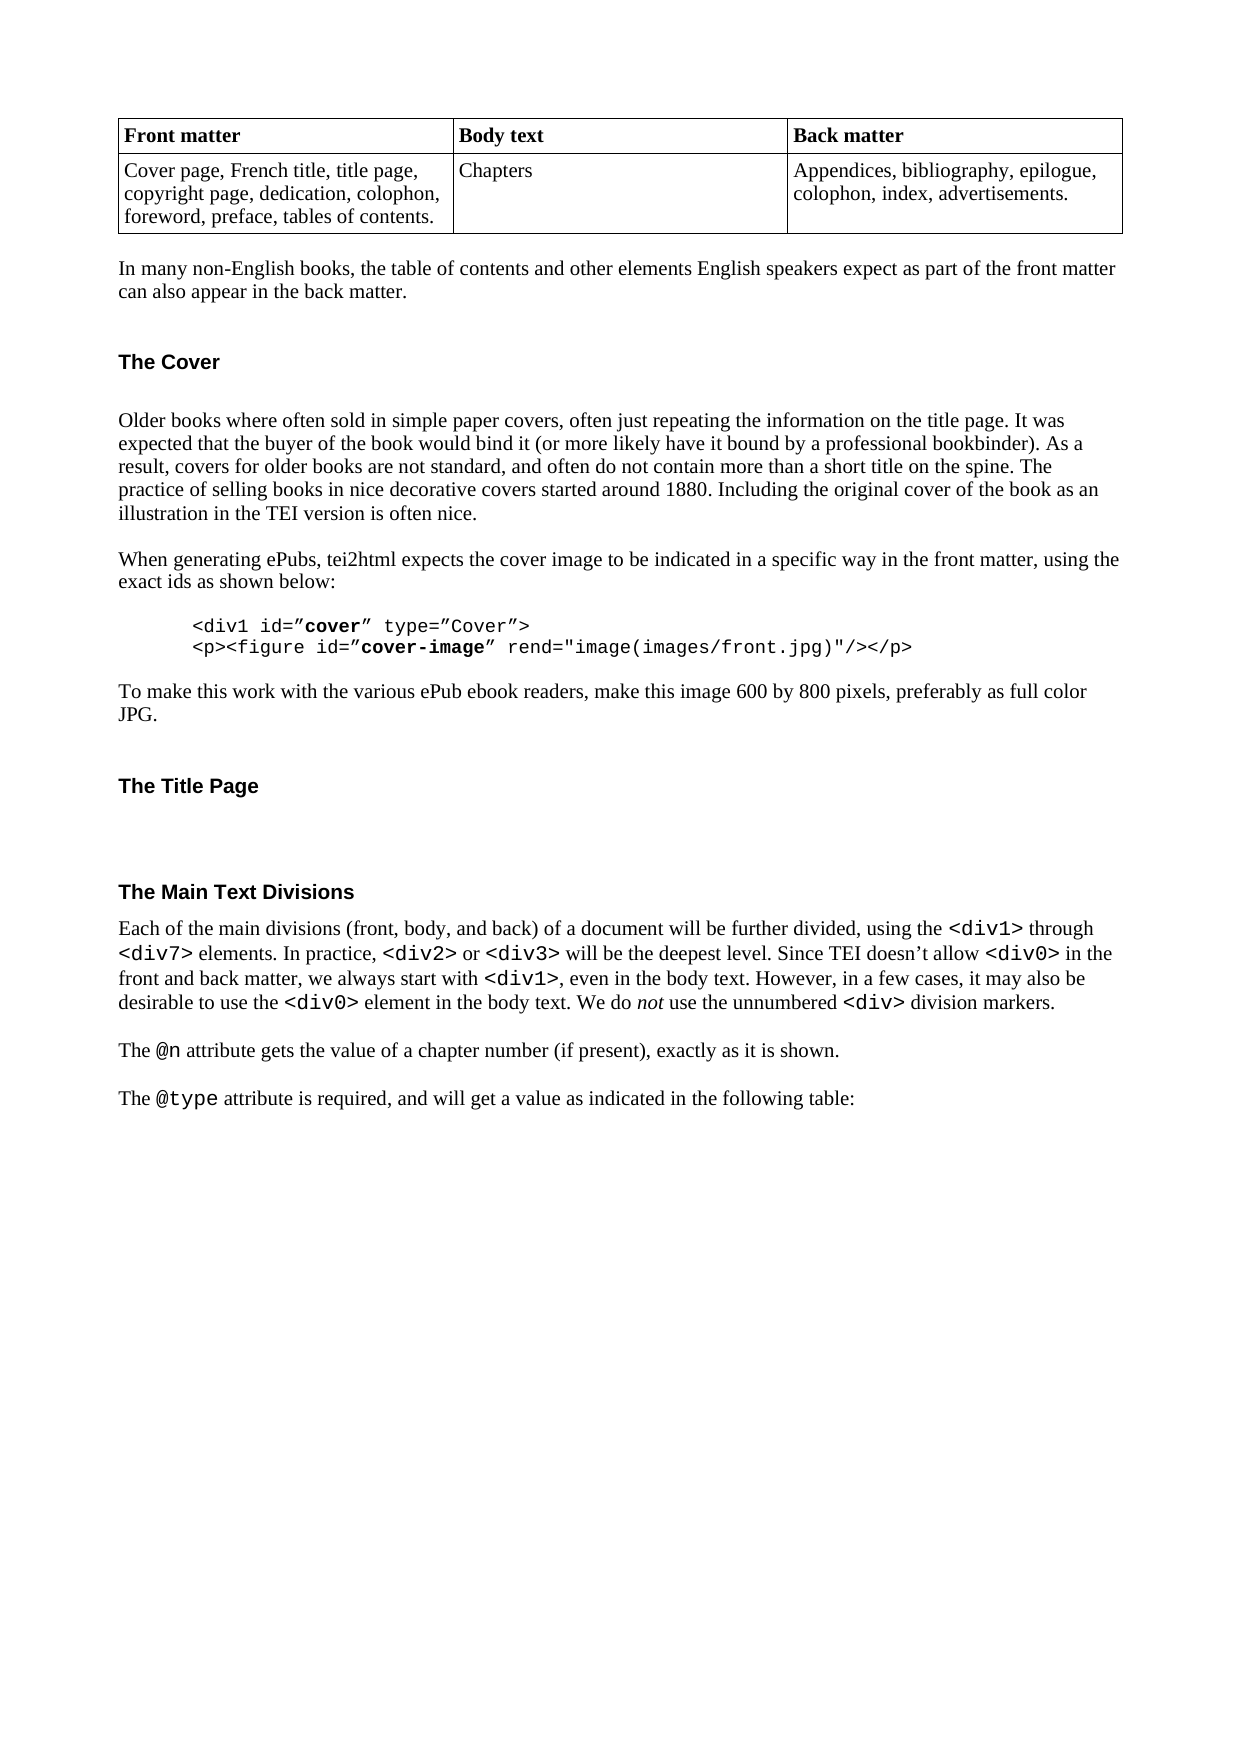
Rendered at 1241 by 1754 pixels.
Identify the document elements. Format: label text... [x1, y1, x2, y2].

text The @n attribute gets the value of a chapter number (if present), exactly as it is shown. [118, 1039, 1122, 1064]
table_cell Appendices, bibliography, epilogue, colophon, index, advertisements. [788, 154, 1122, 233]
subtitle The Title Page [118, 774, 1122, 797]
table_cell Cover page, French title, title page, copyright page, dedication, colophon, foreword, preface, tables of contents. [119, 154, 453, 233]
text The @type attribute is required, and will get a value as indicated in the following table: [118, 1087, 1122, 1112]
table_header Body text [454, 119, 787, 153]
text <div1 id=”cover” type=”Cover”> [118, 616, 1122, 638]
table_cell Chapters [454, 154, 787, 233]
text Older books where often sold in simple paper covers, often just repeating the information on the title page. It was expected that the buyer of the book would bind it (or more likely have it bound by a professional bookbinder). As a result, covers for older books are not standard, and often do not contain more than a short title on the spine. The practice of selling books in nice decorative covers started around 1880. Including the original cover of the book as an illustration in the TEI version is often nice. [118, 409, 1122, 524]
subtitle The Main Text Divisions [118, 881, 1122, 904]
table_header Back matter [788, 119, 1122, 153]
text When generating ePubs, tei2html expects the cover image to be indicated in a specific way in the front matter, using the exact ids as shown below: [118, 547, 1122, 593]
text Each of the main divisions (front, body, and back) of a document will be further divided, using the <div1> through <div7> elements. In practice, <div2> or <div3> will be the deepest level. Since TEI doesn’t allow <div0> in the front and back matter, we always start with <div1>, even in the body text. However, in a few cases, it may also be desirable to use the <div0> element in the body text. We do not use the unnumbered <div> division markers. [118, 917, 1122, 1016]
text To make this work with the various ePub ebook readers, make this image 600 by 800 pixels, preferably as full color JPG. [118, 680, 1122, 726]
table_header Front matter [119, 119, 453, 153]
subtitle The Cover [118, 351, 1122, 374]
text In many non-English books, the table of contents and other elements English speakers expect as part of the front matter can also appear in the back matter. [118, 256, 1122, 302]
text <p><figure id=”cover-image” rend="image(images/front.jpg)"/></p> [118, 638, 1122, 659]
